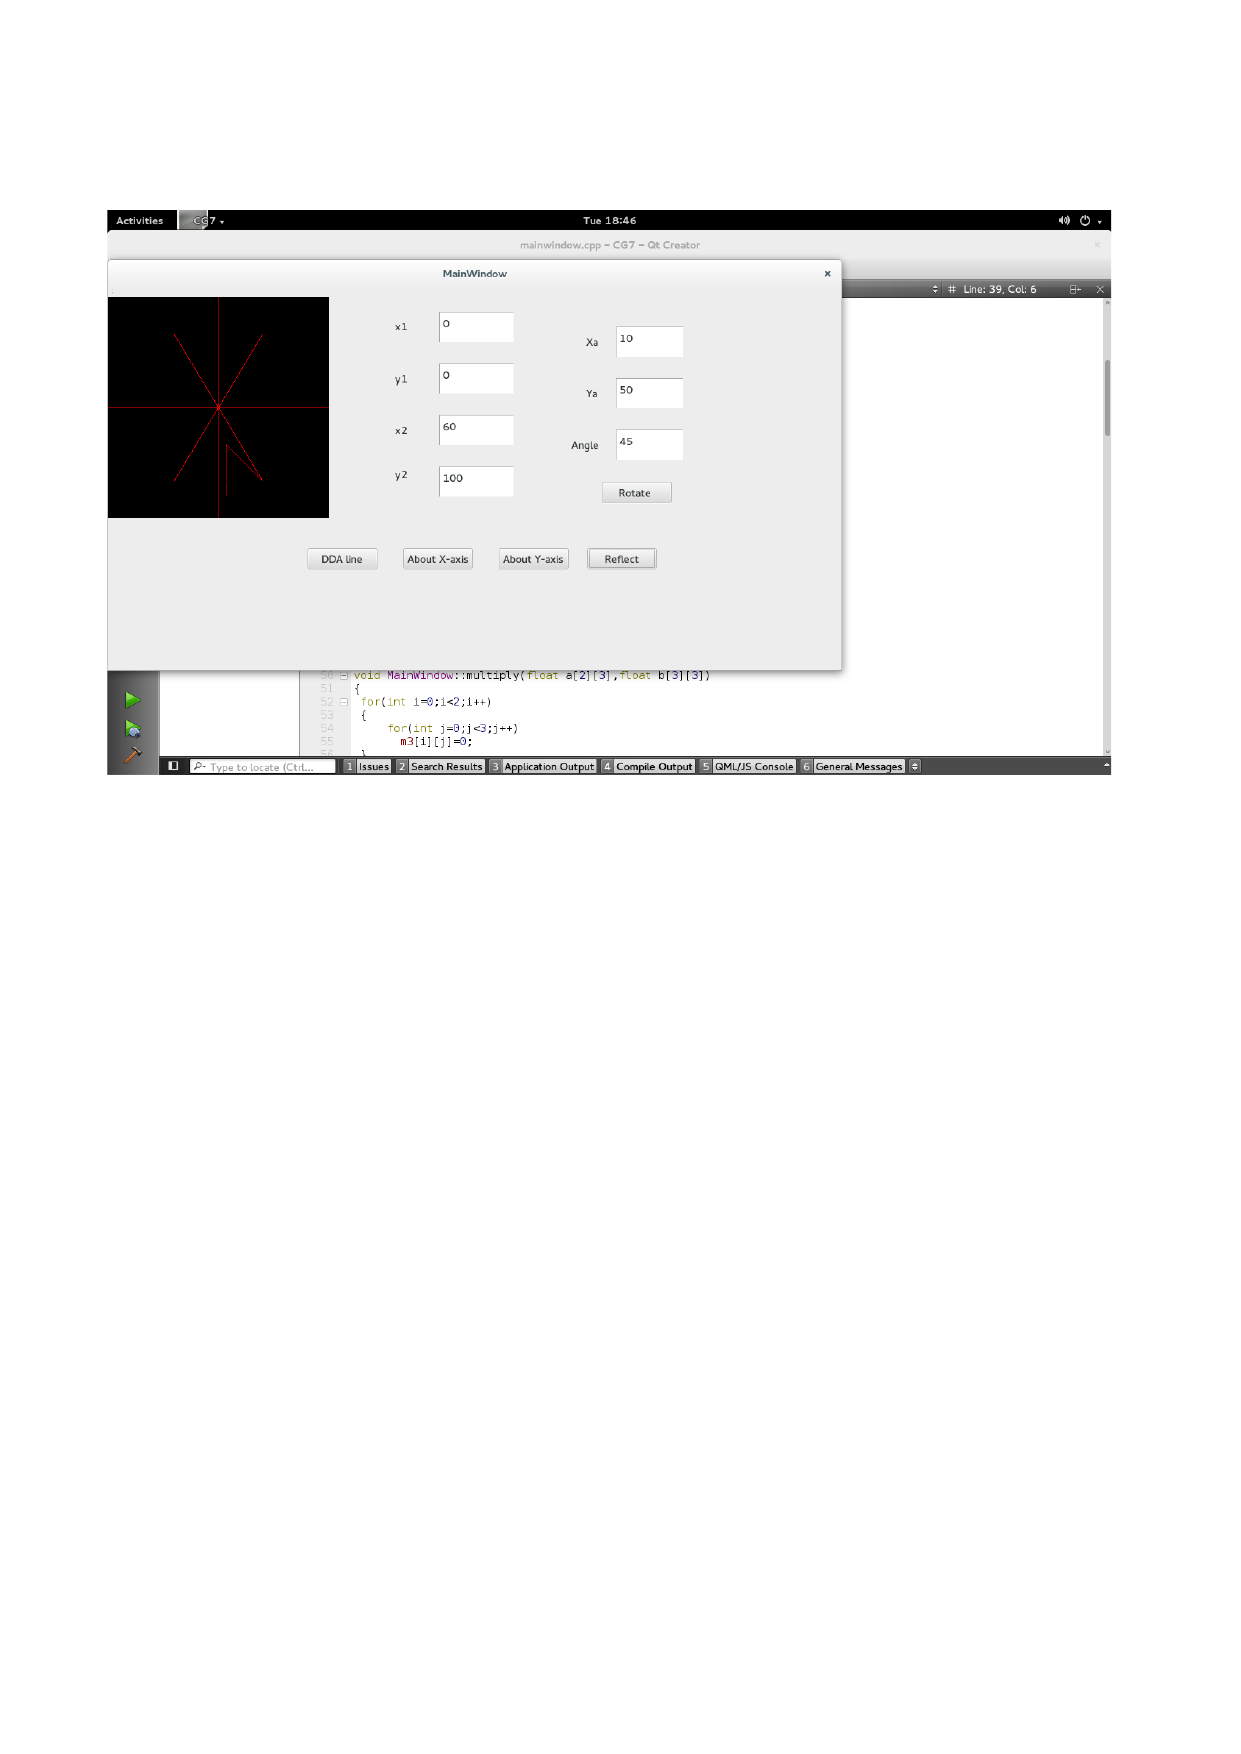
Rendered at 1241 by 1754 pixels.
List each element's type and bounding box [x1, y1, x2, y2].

picture [107, 210, 1112, 775]
